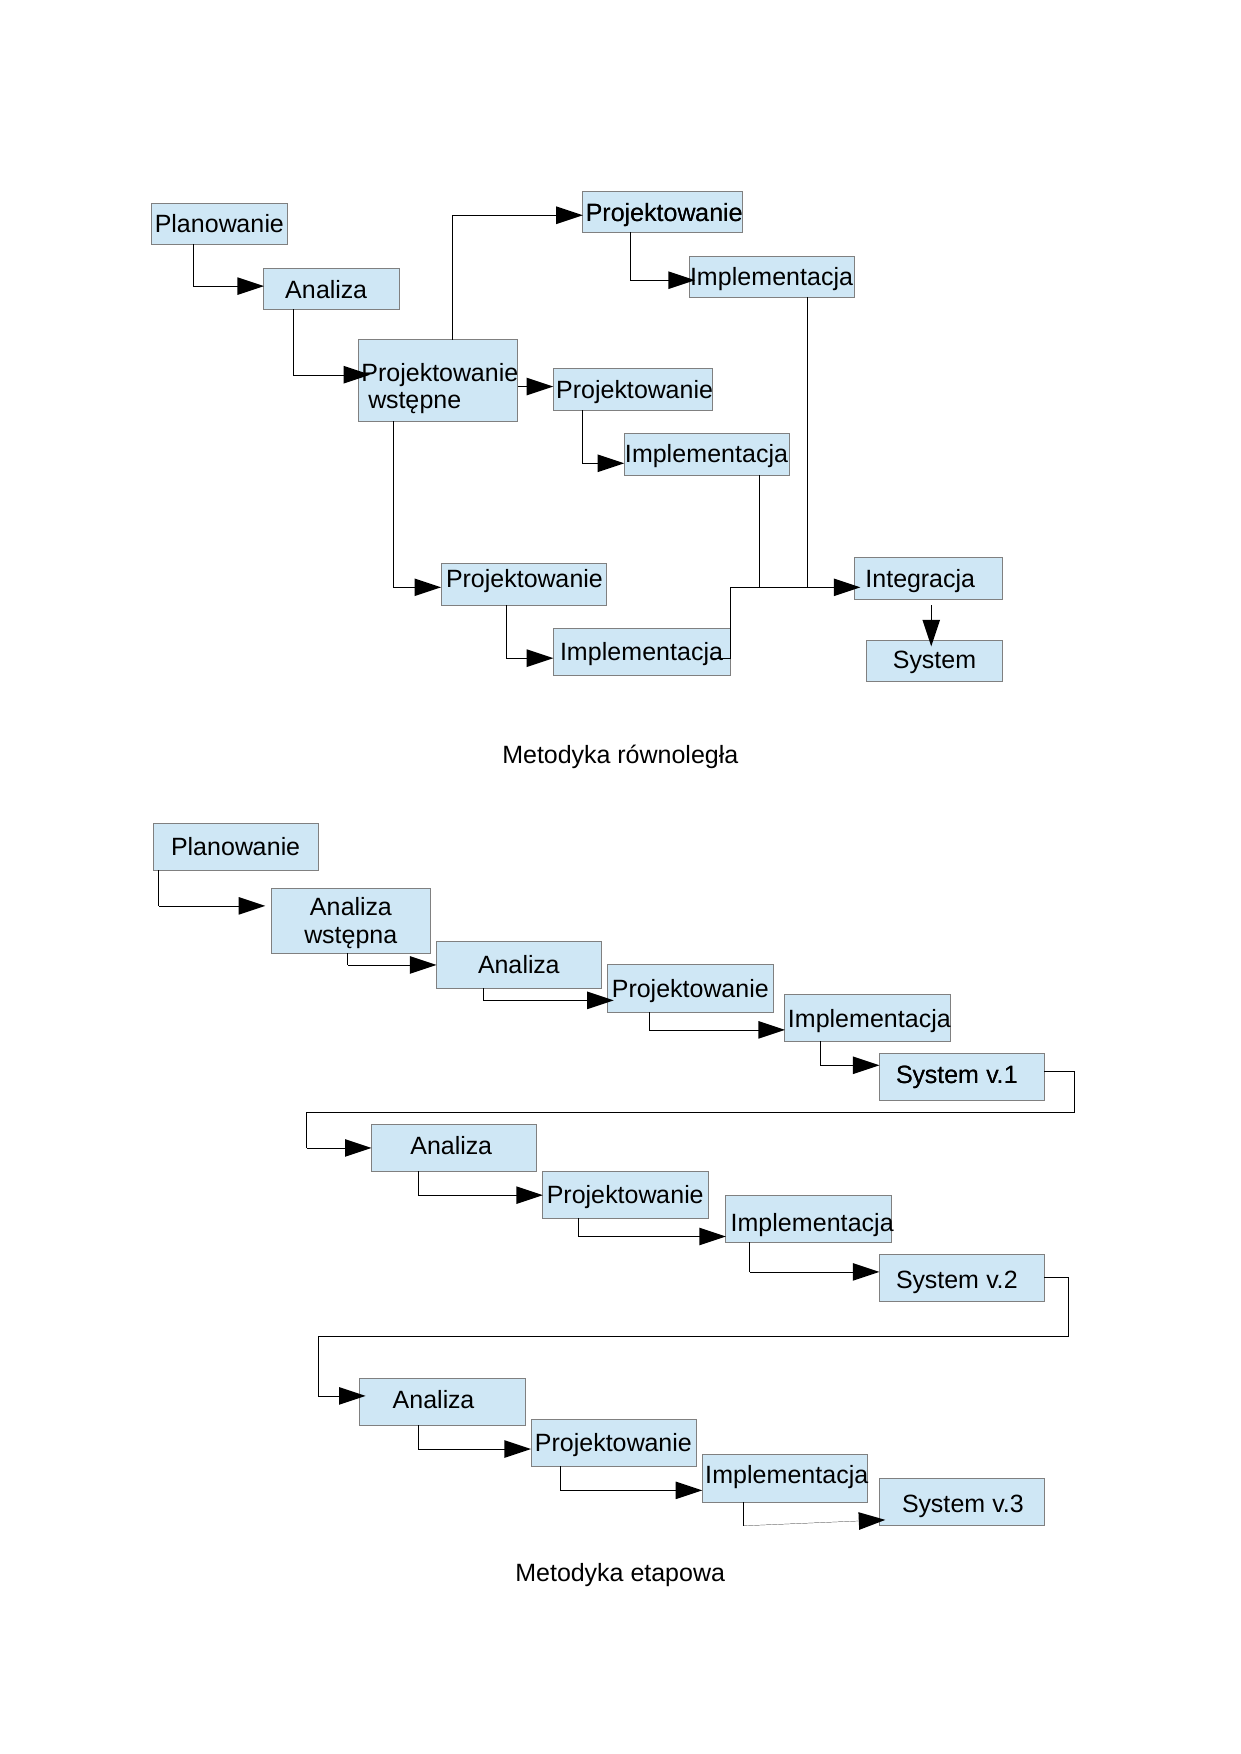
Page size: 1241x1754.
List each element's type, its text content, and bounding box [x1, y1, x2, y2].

text Metodyka etapowa [118, 798, 1122, 1587]
text Metodyka równoległa [118, 118, 1122, 769]
